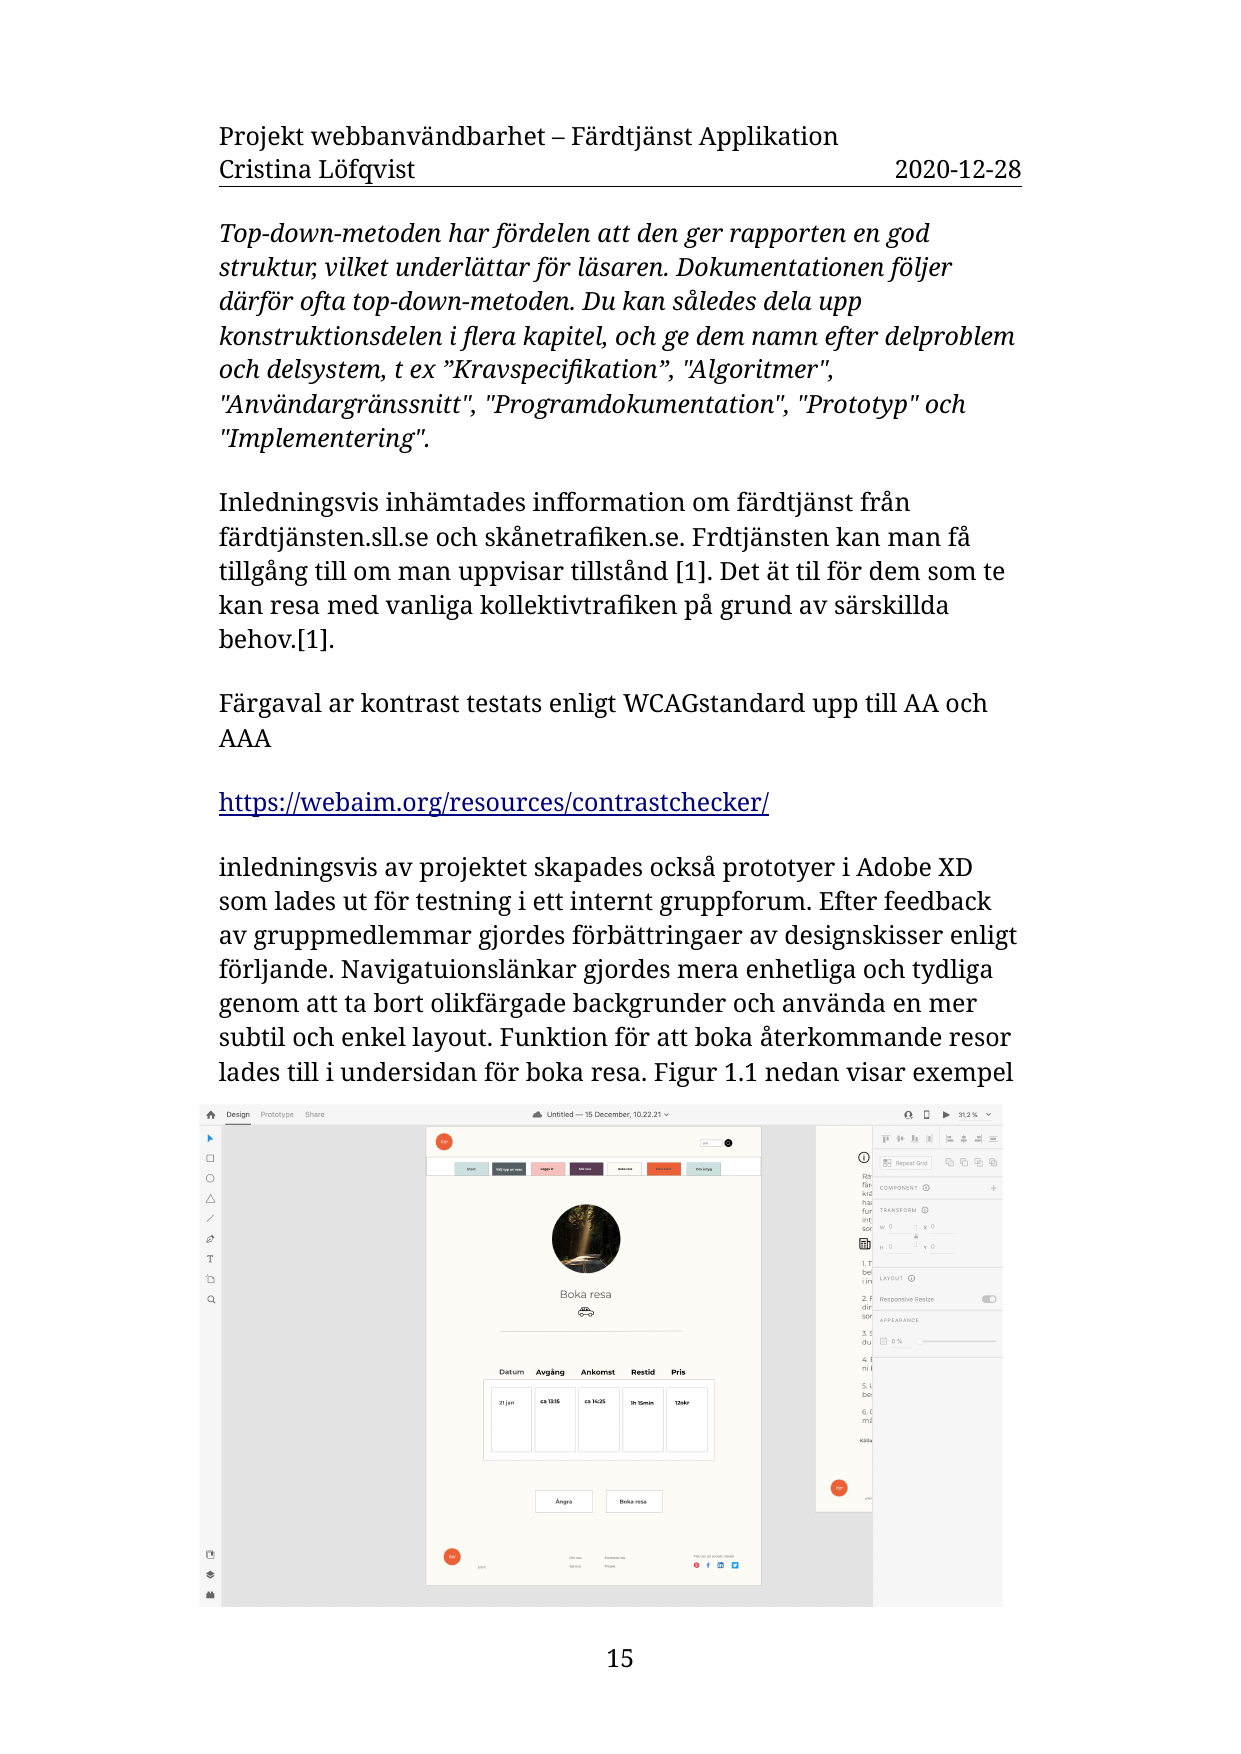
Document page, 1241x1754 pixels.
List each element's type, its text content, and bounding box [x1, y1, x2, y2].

text inledningsvis av projektet skapades också prototyer i Adobe XD som lades ut för testning i ett internt gruppforum. Efter feedback av gruppmedlemmar gjordes förbättringaer av designskisser enligt förljande. Navigatuionslänkar gjordes mera enhetliga och tydliga genom att ta bort olikfärgade backgrunder och använda en mer subtil och enkel layout. Funktion för att boka återkommande resor lades till i undersidan för boka resa. Figur 1.1 nedan visar exempel [218, 850, 1022, 1088]
text https://webaim.org/resources/contrastchecker/ [218, 785, 1022, 819]
picture [199, 1104, 1003, 1607]
text Inledningsvis inhämtades infformation om färdtjänst från färdtjänsten.sll.se och skånetrafiken.se. Frdtjänsten kan man få tillgång till om man uppvisar tillstånd [1]. Det ät til för dem som te kan resa med vanliga kollektivtrafiken på grund av särskillda behov.[1]. [218, 485, 1022, 655]
text Färgaval ar kontrast testats enligt WCAGstandard upp till AA och AAA [218, 686, 1022, 754]
text Top-down-metoden har fördelen att den ger rapporten en god struktur, vilket underlättar för läsaren. Dokumentationen följer därför ofta top-down-metoden. Du kan således dela upp konstruktionsdelen i flera kapitel, och ge dem namn efter delproblem och delsystem, t ex ”Kravspecifikation”, "Algoritmer", "Användargränssnitt", "Programdokumentation", "Prototyp" och "Implementering". [218, 216, 1022, 454]
